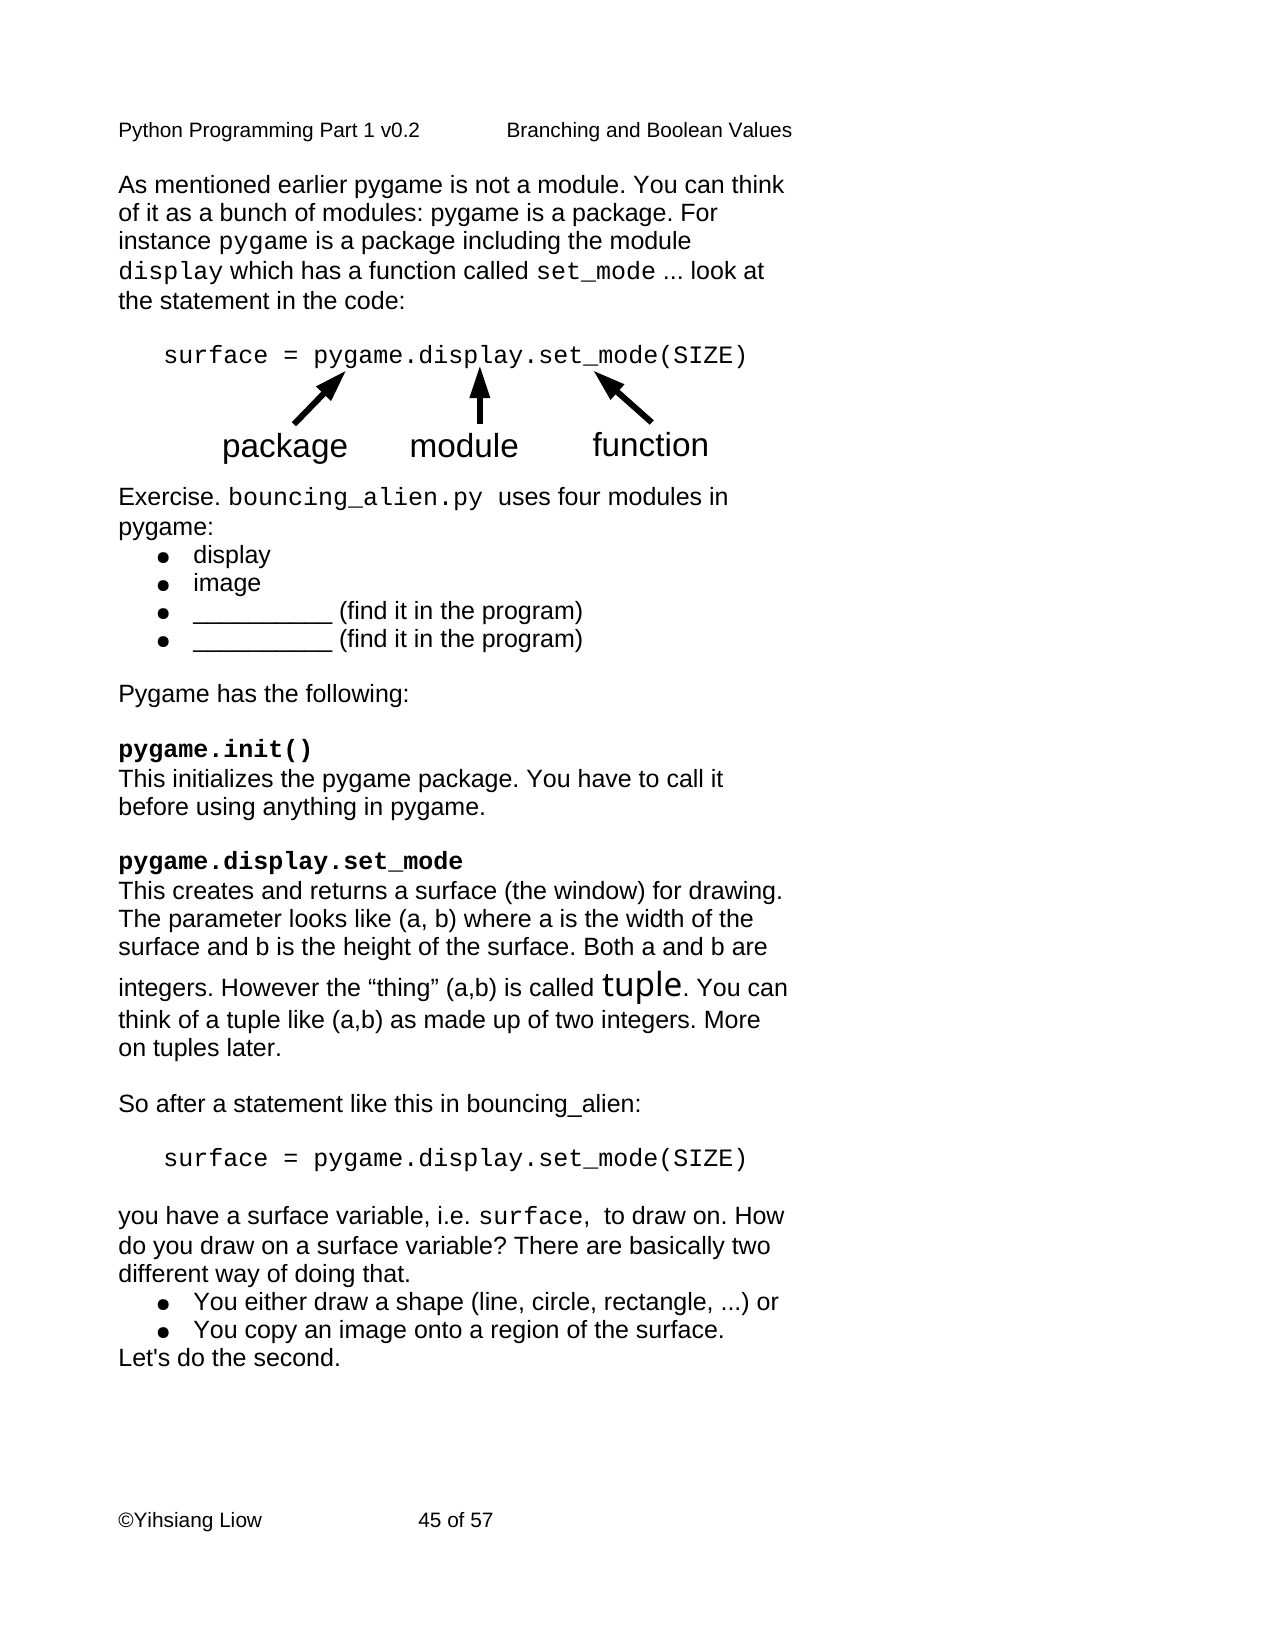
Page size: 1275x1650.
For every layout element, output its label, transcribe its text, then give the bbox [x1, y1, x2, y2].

list __________ (find it in the program) [156, 624, 793, 652]
text surface = pygame.display.set_mode(SIZE) [118, 343, 793, 371]
text Pygame has the following: [118, 680, 793, 708]
list __________ (find it in the program) [156, 597, 793, 624]
list image [156, 569, 793, 597]
text surface = pygame.display.set_mode(SIZE) [118, 1145, 793, 1174]
text So after a statement like this in bouncing_alien: [118, 1089, 793, 1117]
text you have a surface variable, i.e. surface, to draw on. How do you draw on a surface variable? There are basically two different way of doing that. [118, 1202, 793, 1287]
list You copy an image onto a region of the surface. [156, 1315, 793, 1343]
text pygame.display.set_mode [118, 848, 793, 877]
list display [156, 541, 793, 569]
text As mentioned earlier pygame is not a module. You can think of it as a bunch of modules: pygame is a package. For instance pygame is a package including the module display which has a function called set_mode ... look at the statement in the code: [118, 171, 793, 315]
text This initializes the pygame package. You have to call it before using anything in pygame. [118, 764, 793, 820]
text This creates and returns a surface (the window) for drawing. The parameter looks like (a, b) where a is the width of the surface and b is the height of the surface. Both a and b are integers. However the “thing” (a,b) is called tuple. You can think of a tuple like (a,b) as made up of two integers. More on tuples later. [118, 877, 793, 1062]
list You either draw a shape (line, circle, rectangle, ...) or [156, 1287, 793, 1315]
text Exercise. bouncing_alien.py uses four modules in pygame: [118, 483, 793, 541]
text pygame.init() [118, 736, 793, 764]
text Let's do the second. [118, 1343, 793, 1371]
